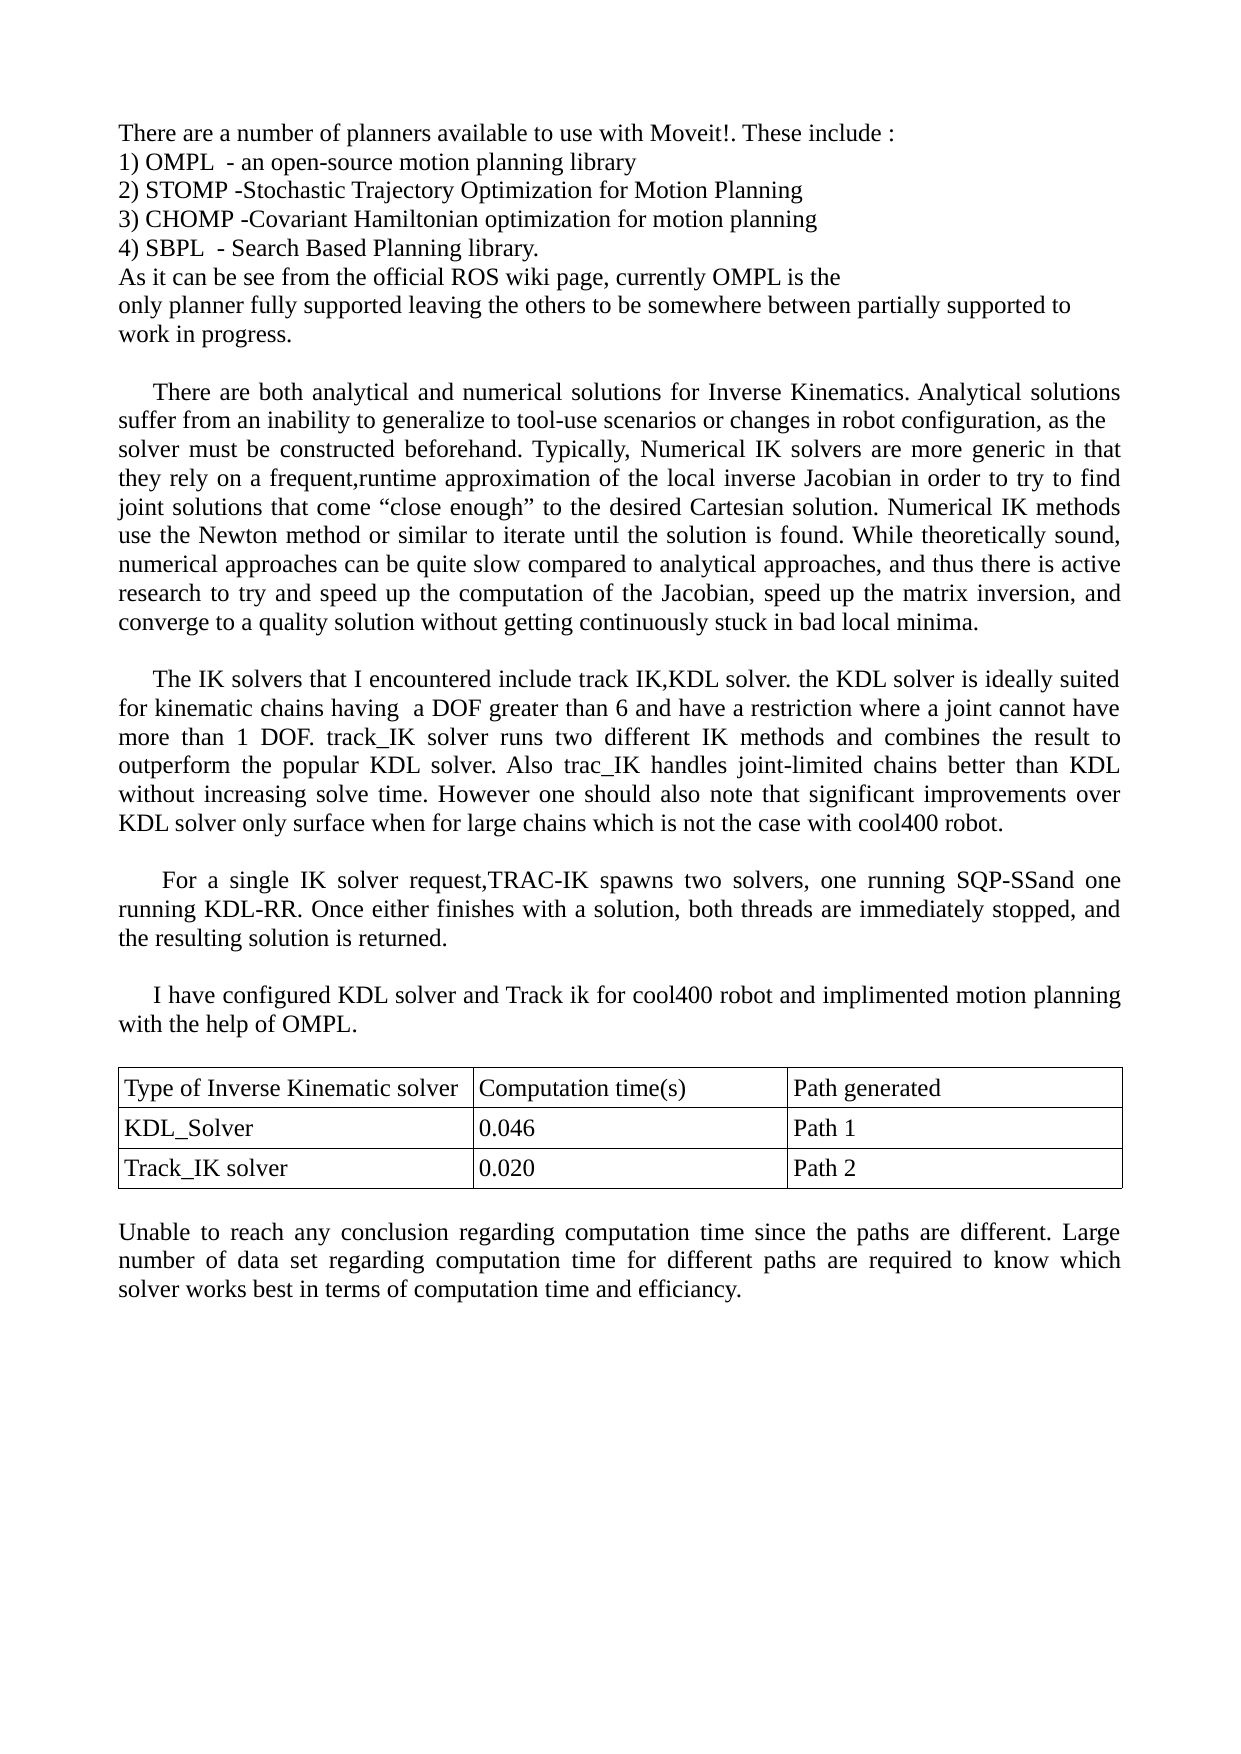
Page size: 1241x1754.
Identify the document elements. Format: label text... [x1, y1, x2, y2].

text work in progress. [118, 319, 1122, 348]
text Unable to reach any conclusion regarding computation time since the paths are different. Large number of data set regarding computation time for different paths are required to know which solver works best in terms of computation time and efficiancy. [118, 1217, 1122, 1303]
text For a single IK solver request,TRAC-IK spawns two solvers, one running SQP-SSand one running KDL-RR. Once either finishes with a solution, both threads are immediately stopped, and the resulting solution is returned. [118, 866, 1122, 952]
text As it can be see from the official ROS wiki page, currently OMPL is the [118, 262, 1122, 291]
table_header Path generated [788, 1068, 1122, 1107]
text 3)​ CHOMP​ -Covariant Hamiltonian optimization for motion planning [118, 204, 1122, 233]
text 1)​ OMPL ​ - an open-source motion planning library [118, 147, 1122, 176]
text I have configured KDL solver and Track ik for cool400 robot and implimented motion planning with the help of OMPL. [118, 981, 1122, 1038]
table_cell KDL_Solver [119, 1108, 473, 1147]
text The IK solvers that I encountered include track IK,KDL solver. the KDL solver is ideally suited for kinematic chains having a DOF greater than 6 and have a restriction where a joint cannot have more than 1 DOF. track_IK solver runs two different IK methods and combines the result to outperform the popular KDL solver. Also trac_IK handles joint-limited chains better than KDL without increasing solve time. However one should also note that significant improvements over KDL solver only surface when for large chains which is not the case with cool400 robot. [118, 664, 1122, 837]
table_cell Track_IK solver [119, 1149, 473, 1188]
table_cell 0.020 [474, 1149, 787, 1188]
text 4)​ SBPL ​ - Search Based Planning library. [118, 233, 1122, 262]
text There are a number of planners available to use with Moveit!. These include : [118, 118, 1122, 147]
table_cell Path 1 [788, 1108, 1122, 1147]
table_header Computation time(s) [474, 1068, 787, 1107]
table_cell Path 2 [788, 1149, 1122, 1188]
text only planner fully supported leaving the others to be somewhere between partially supported to [118, 291, 1122, 319]
table_cell 0.046 [474, 1108, 787, 1147]
text 2)​ STOMP​ -Stochastic Trajectory Optimization for Motion Planning [118, 176, 1122, 204]
table_header Type of Inverse Kinematic solver [119, 1068, 473, 1107]
text solver must be constructed beforehand. Typically, Numerical IK solvers are more generic in that they rely on a frequent,runtime approximation of the local inverse Jacobian in order to try to find joint solutions that come “close enough” to the desired Cartesian solution. Numerical IK methods use the Newton method or similar to iterate until the solution is found. While theoretically sound, numerical approaches can be quite slow compared to analytical approaches, and thus there is active research to try and speed up the computation of the Jacobian, speed up the matrix inversion, and converge to a quality solution without getting continuously stuck in bad local minima. [118, 434, 1122, 636]
text There are both analytical and numerical solutions for Inverse Kinematics. Analytical solutions suffer from an inability to generalize to tool-use scenarios or changes in robot configuration, as the [118, 377, 1122, 434]
